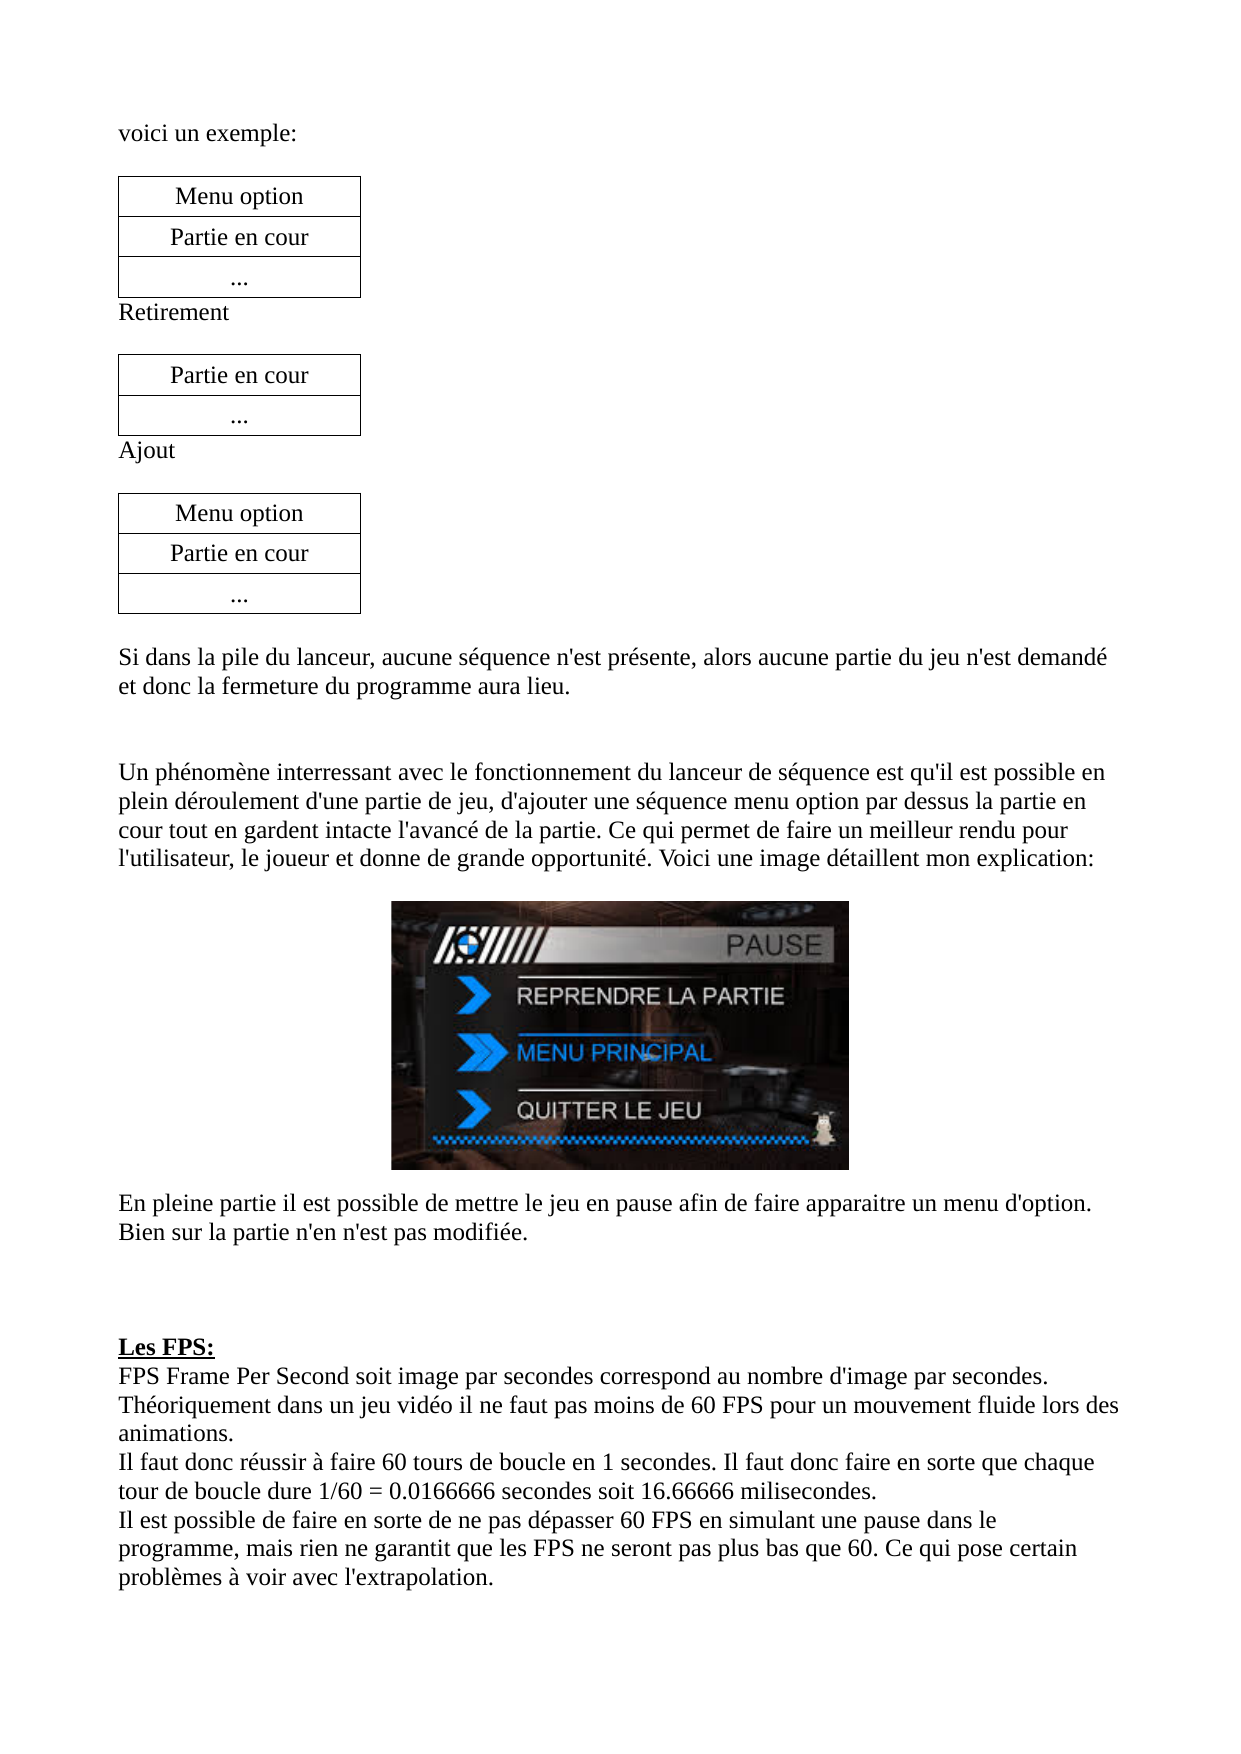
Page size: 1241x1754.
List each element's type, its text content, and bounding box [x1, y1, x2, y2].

table_cell ... [119, 396, 360, 435]
table_cell Partie en cour [119, 534, 360, 573]
table_header Menu option [119, 177, 360, 216]
table_cell Partie en cour [119, 217, 360, 256]
text Les FPS: [118, 1332, 1122, 1361]
text Si dans la pile du lanceur, aucune séquence n'est présente, alors aucune partie du jeu n'est demandé et donc la fermeture du programme aura lieu. [118, 642, 1122, 700]
table_header Partie en cour [119, 355, 360, 394]
table_cell ... [119, 257, 360, 297]
text Un phénomène interressant avec le fonctionnement du lanceur de séquence est qu'il est possible en plein déroulement d'une partie de jeu, d'ajouter une séquence menu option par dessus la partie en cour tout en gardent intacte l'avancé de la partie. Ce qui permet de faire un meilleur rendu pour l'utilisateur, le joueur et donne de grande opportunité. Voici une image détaillent mon explication: [118, 757, 1122, 872]
text Ajout [118, 435, 1122, 464]
text Retirement [118, 297, 1122, 325]
text voici un exemple: [118, 118, 1122, 147]
text Il est possible de faire en sorte de ne pas dépasser 60 FPS en simulant une pause dans le programme, mais rien ne garantit que les FPS ne seront pas plus bas que 60. Ce qui pose certain problèmes à voir avec l'extrapolation. [118, 1505, 1122, 1591]
text Il faut donc réussir à faire 60 tours de boucle en 1 secondes. Il faut donc faire en sorte que chaque tour de boucle dure 1/60 = 0.0166666 secondes soit 16.66666 milisecondes. [118, 1447, 1122, 1505]
table_header Menu option [119, 494, 360, 533]
text En pleine partie il est possible de mettre le jeu en pause afin de faire apparaitre un menu d'option. Bien sur la partie n'en n'est pas modifiée. [118, 1188, 1122, 1246]
table_cell ... [119, 574, 360, 613]
text FPS Frame Per Second soit image par secondes correspond au nombre d'image par secondes. Théoriquement dans un jeu vidéo il ne faut pas moins de 60 FPS pour un mouvement fluide lors des animations. [118, 1361, 1122, 1447]
picture [391, 901, 849, 1170]
